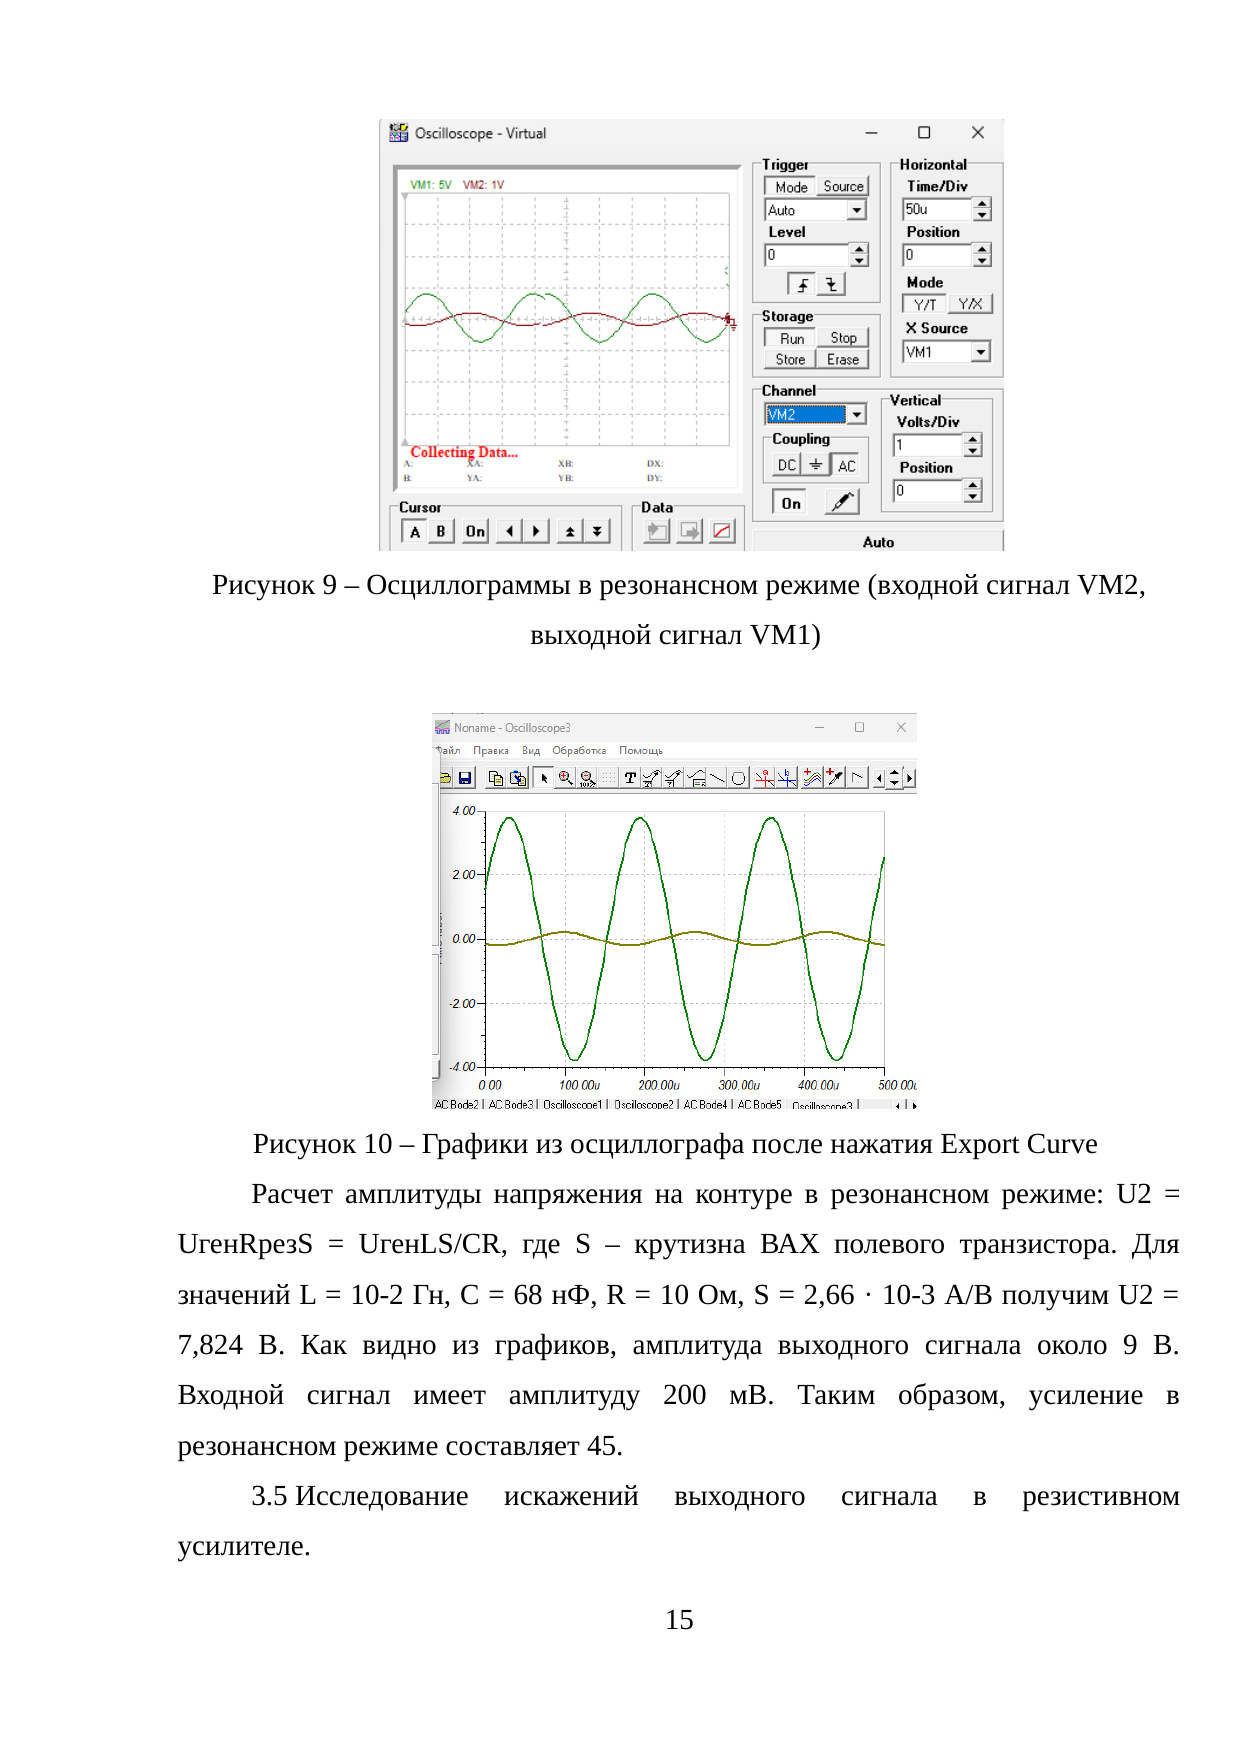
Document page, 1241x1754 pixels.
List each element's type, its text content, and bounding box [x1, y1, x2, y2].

text Рисунок 9 – Осциллограммы в резонансном режиме (входной сигнал VM2, выходной сигнал VM1) [177, 118, 1181, 651]
picture [379, 119, 1005, 551]
list Исследование искажений выходного сигнала в резистивном усилителе. [177, 1478, 1181, 1562]
picture [432, 713, 917, 1109]
text Рисунок 10 – Графики из осциллографа после нажатия Export Curve [177, 718, 1181, 1159]
text Расчет амплитуды напряжения на контуре в резонансном режиме: U2 = UгенRрезS = UгенLS/CR, где S – крутизна ВАХ полевого транзистора. Для значений L = 10-2 Гн, С = 68 нФ, R = 10 Ом, S = 2,66 · 10-3 А/В получим U2 = 7,824 В. Как видно из графиков, амплитуда выходного сигнала около 9 В. Входной сигнал имеет амплитуду 200 мВ. Таким образом, усиление в резонансном режиме составляет 45. [177, 1176, 1181, 1461]
